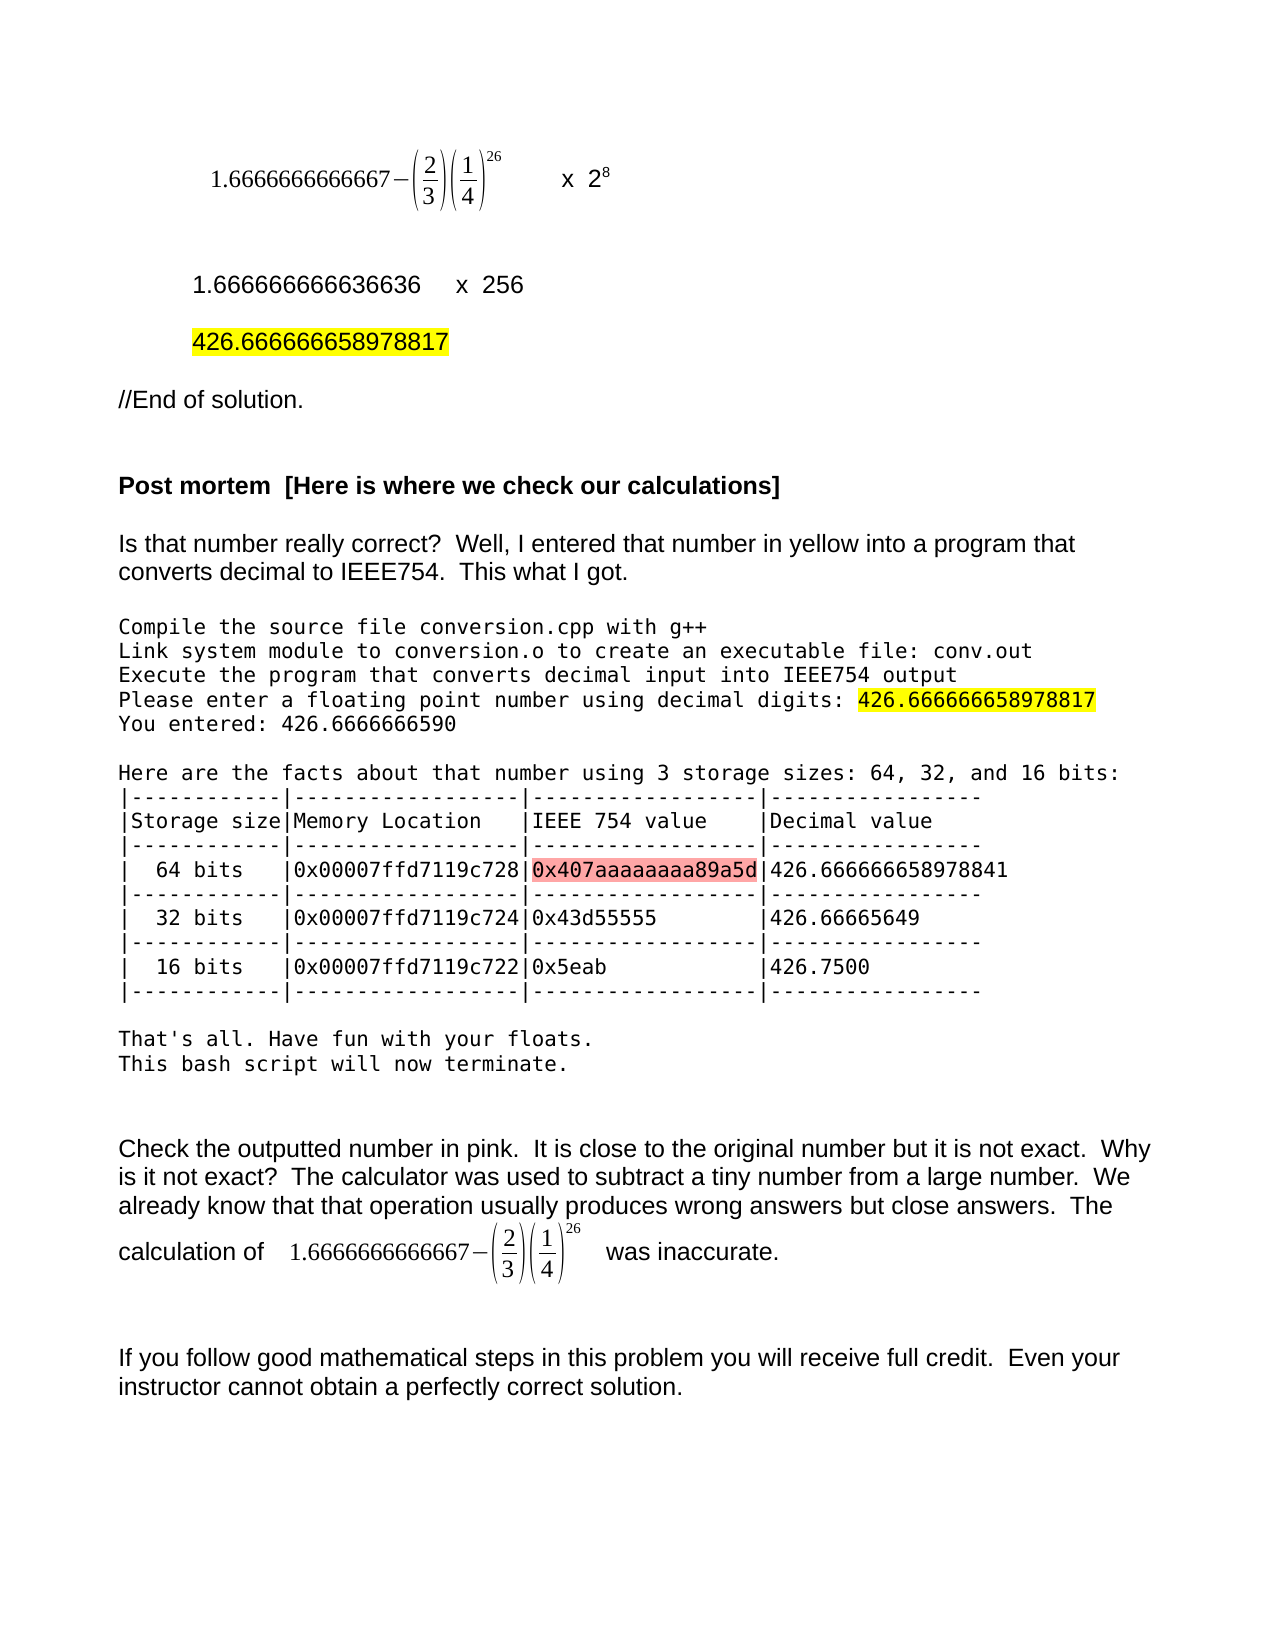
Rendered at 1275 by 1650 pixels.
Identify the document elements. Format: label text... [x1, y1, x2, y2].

text |------------|------------------|------------------|----------------- [118, 882, 1157, 906]
text |------------|------------------|------------------|----------------- [118, 785, 1157, 809]
text Execute the program that converts decimal input into IEEE754 output [118, 663, 1157, 688]
text That's all. Have fun with your floats. [118, 1027, 1157, 1052]
text |Storage size|Memory Location |IEEE 754 value |Decimal value [118, 809, 1157, 833]
text 426.666666658978817 [118, 327, 1157, 356]
text | 16 bits |0x00007ffd7119c722|0x5eab |426.7500 [118, 955, 1157, 979]
text Post mortem [Here is where we check our calculations] [118, 471, 1157, 500]
text Please enter a floating point number using decimal digits: 426.666666658978817 [118, 688, 1157, 712]
text This bash script will now terminate. [118, 1052, 1157, 1076]
text | 64 bits |0x00007ffd7119c728|0x407aaaaaaaa89a5d|426.666666658978841 [118, 858, 1157, 882]
text |------------|------------------|------------------|----------------- [118, 930, 1157, 955]
text | 32 bits |0x00007ffd7119c724|0x43d55555 |426.66665649 [118, 906, 1157, 930]
text Compile the source file conversion.cpp with g++ [118, 615, 1157, 639]
text x 28 [118, 147, 1157, 212]
text //End of solution. [118, 385, 1157, 414]
text |------------|------------------|------------------|----------------- [118, 979, 1157, 1003]
text Check the outputted number in pink. It is close to the original number but it is not exact. Why is it not exact? The calculator was used to subtract a tiny number from a large number. We already know that that operation usually produces wrong answers but close answers. The calculation of was inaccurate. [118, 1133, 1157, 1285]
text Here are the facts about that number using 3 storage sizes: 64, 32, and 16 bits: [118, 761, 1157, 785]
text Link system module to conversion.o to create an executable file: conv.out [118, 639, 1157, 663]
text 1.666666666636636 x 256 [118, 270, 1157, 299]
text Is that number really correct? Well, I entered that number in yellow into a program that converts decimal to IEEE754. This what I got. [118, 529, 1157, 586]
text If you follow good mathematical steps in this problem you will receive full credit. Even your instructor cannot obtain a perfectly correct solution. [118, 1343, 1157, 1400]
text You entered: 426.6666666590 [118, 712, 1157, 736]
text |------------|------------------|------------------|----------------- [118, 833, 1157, 858]
